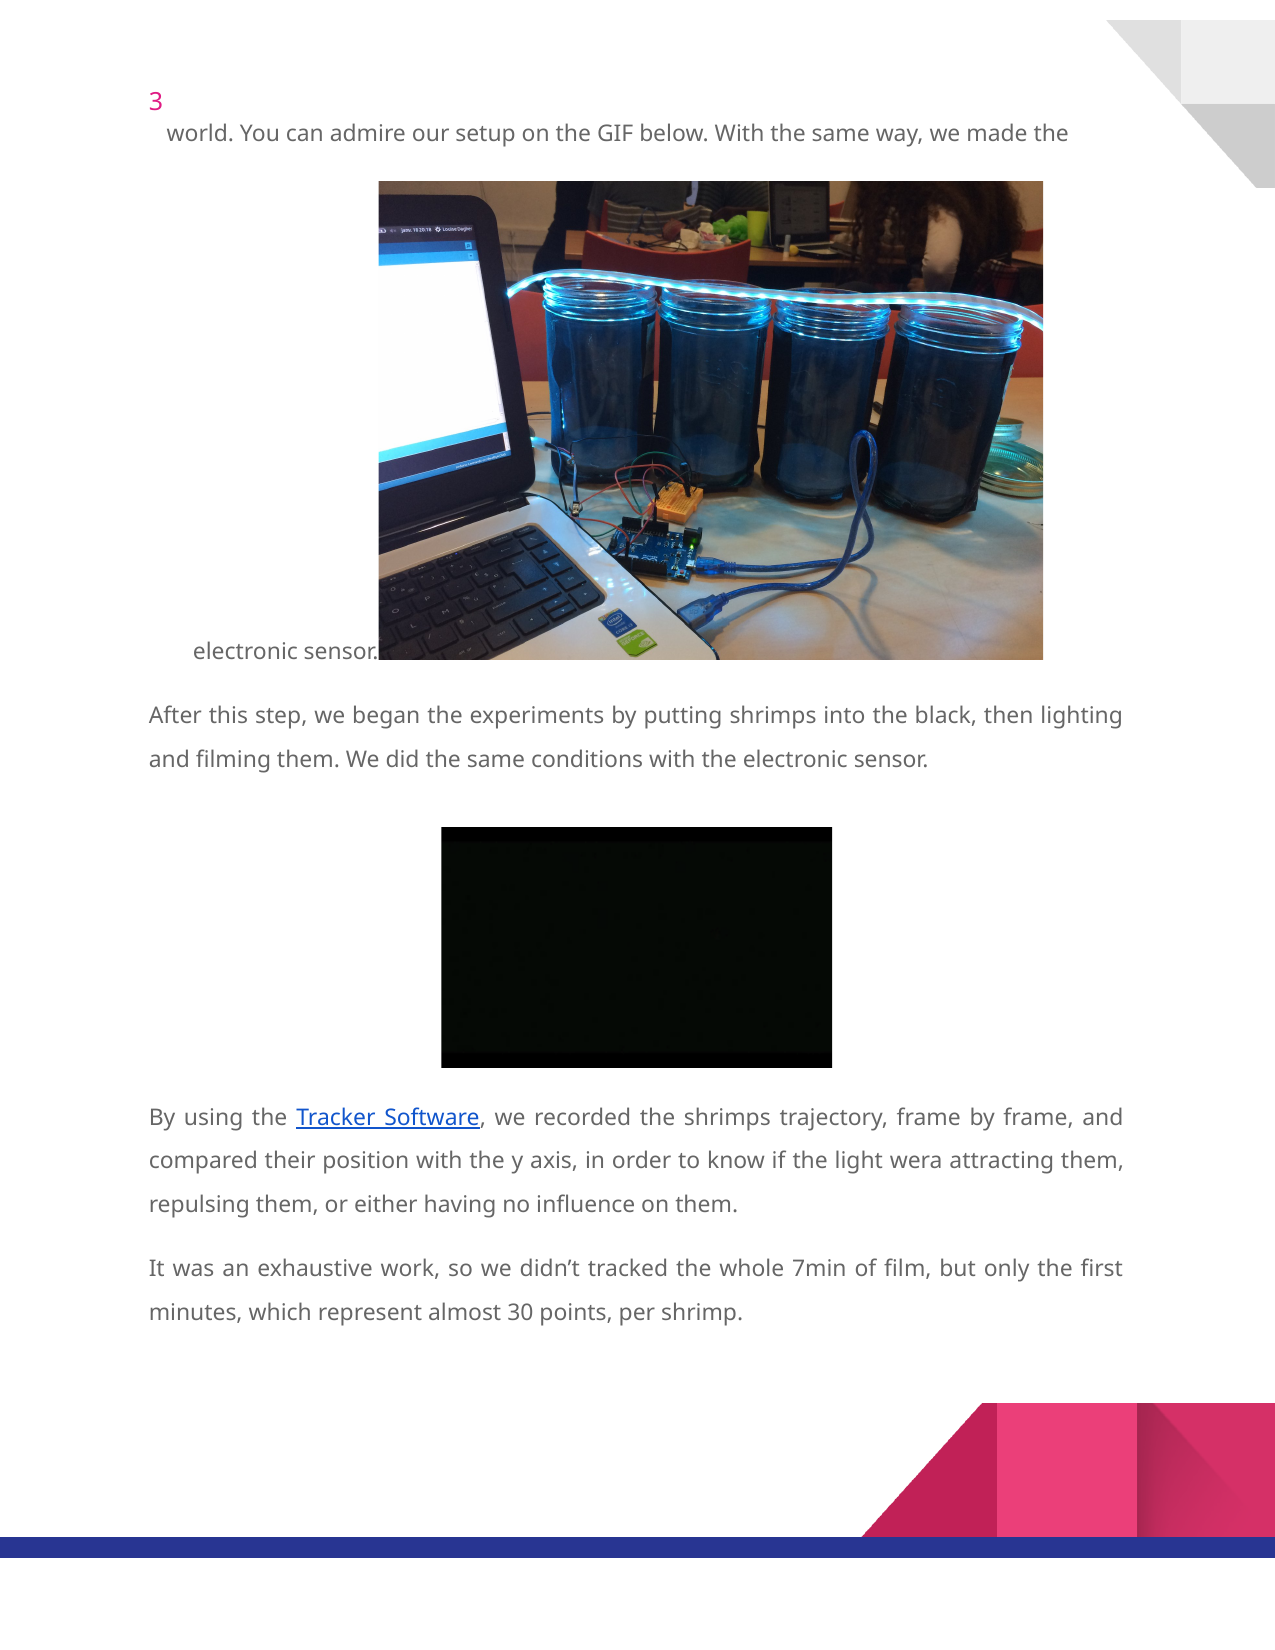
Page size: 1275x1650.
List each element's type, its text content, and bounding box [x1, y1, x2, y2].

text world. You can admire our setup on the GIF below. With the same way, we made the electronic sensor. [148, 117, 1125, 666]
text It was an exhaustive work, so we didn’t tracked the whole 7min of film, but only the first minutes, which represent almost 30 points, per shrimp. [148, 1252, 1125, 1327]
picture [441, 827, 833, 1068]
picture [0, 1403, 1275, 1558]
text After this step, we began the experiments by putting shrimps into the black, then lighting and filming them. We did the same conditions with the electronic sensor. [148, 699, 1125, 774]
text By using the Tracker Software, we recorded the shrimps trajectory, frame by frame, and compared their position with the y axis, in order to know if the light wera attracting them, repulsing them, or either having no influence on them. [148, 1101, 1125, 1219]
picture [378, 181, 1044, 660]
picture [1087, 20, 1275, 188]
